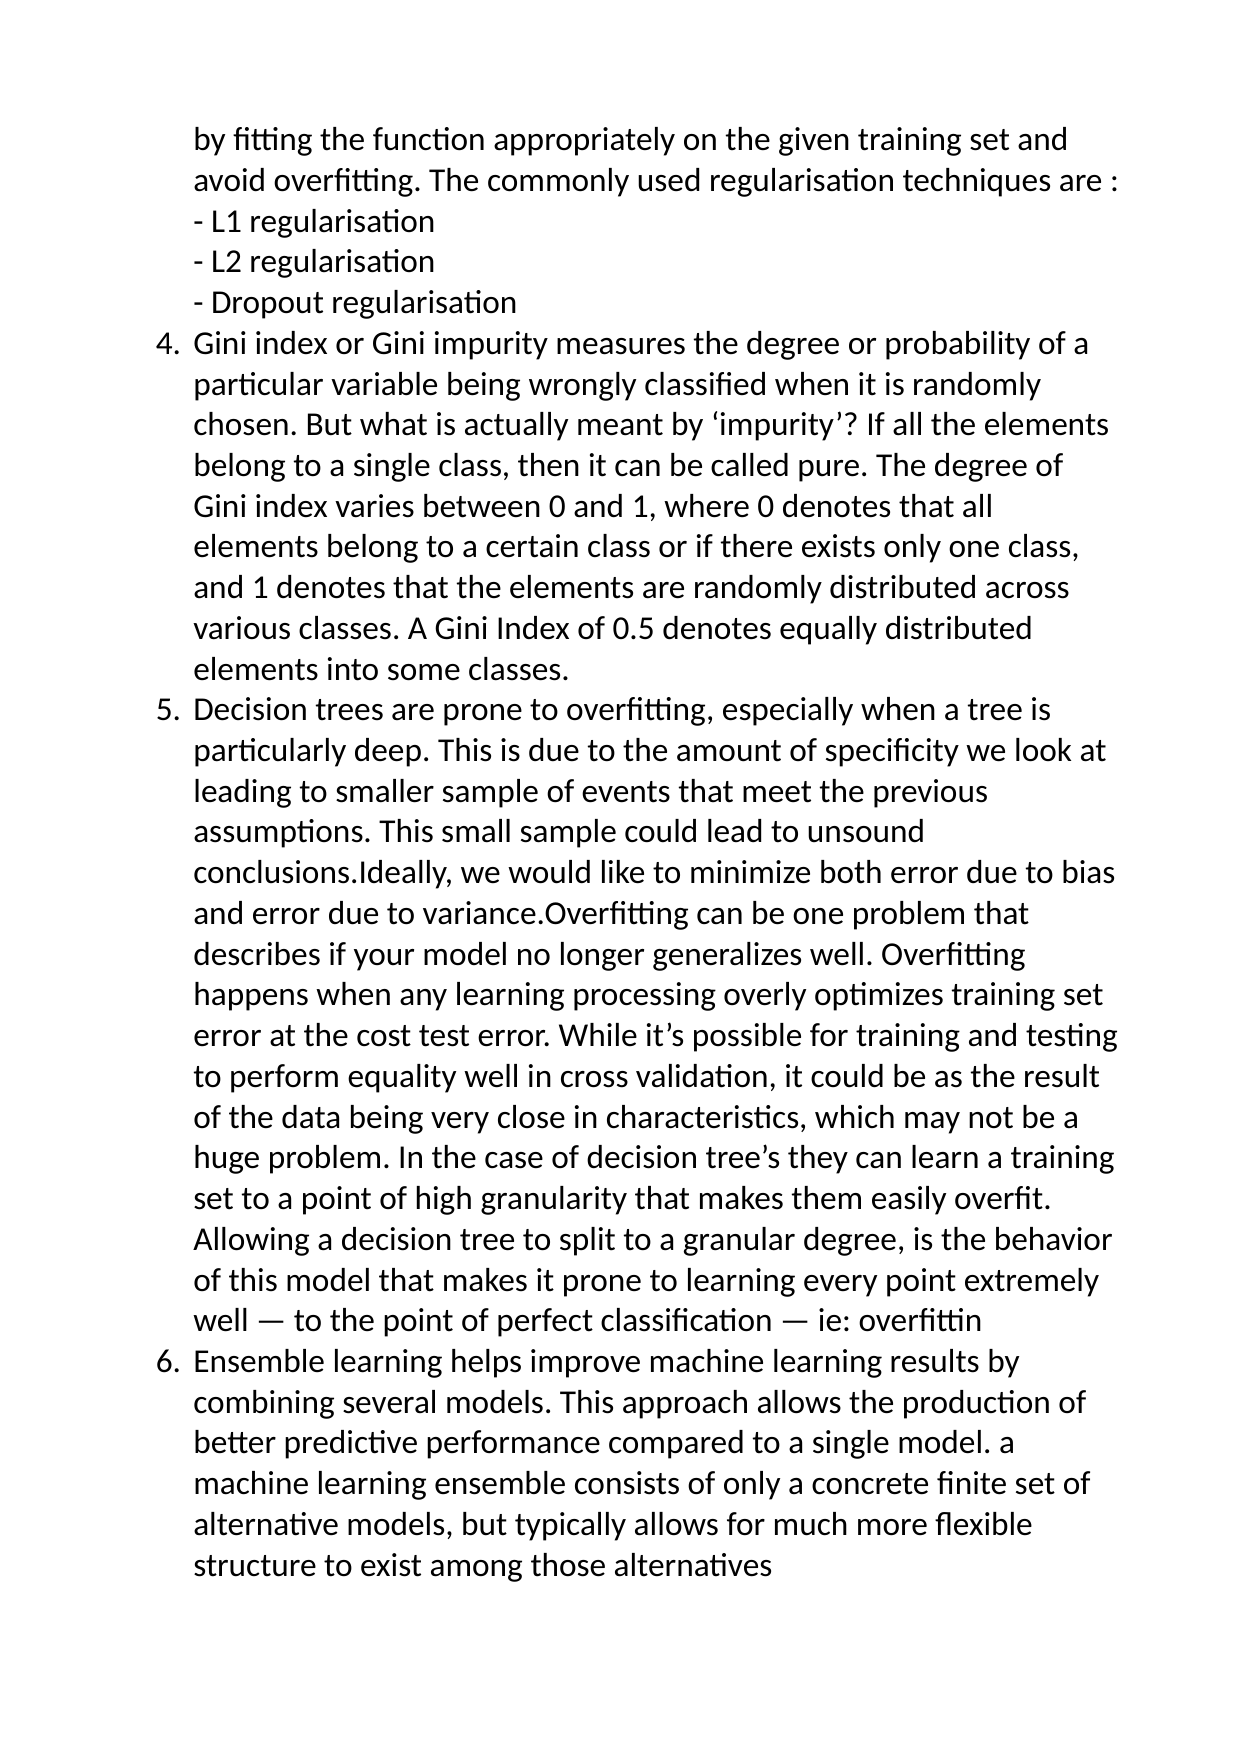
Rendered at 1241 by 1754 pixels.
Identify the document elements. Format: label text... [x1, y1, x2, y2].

list Decision trees are prone to overfitting, especially when a tree is particularly deep. This is due to the amount of specificity we look at leading to smaller sample of events that meet the previous assumptions. This small sample could lead to unsound conclusions.Ideally, we would like to minimize both error due to bias and error due to variance.Overfitting can be one problem that describes if your model no longer generalizes well. Overfitting happens when any learning processing overly optimizes training set error at the cost test error. While it’s possible for training and testing to perform equality well in cross validation, it could be as the result of the data being very close in characteristics, which may not be a huge problem. In the case of decision tree’s they can learn a training set to a point of high granularity that makes them easily overfit. Allowing a decision tree to split to a granular degree, is the behavior of this model that makes it prone to learning every point extremely well — to the point of perfect classification — ie: overfittin [156, 688, 1122, 1340]
list - L1 regularisation [156, 199, 1122, 240]
list Gini index or Gini impurity measures the degree or probability of a particular variable being wrongly classified when it is randomly chosen. But what is actually meant by ‘impurity’? If all the elements belong to a single class, then it can be called pure. The degree of Gini index varies between 0 and 1, where 0 denotes that all elements belong to a certain class or if there exists only one class, and 1 denotes that the elements are randomly distributed across various classes. A Gini Index of 0.5 denotes equally distributed elements into some classes. [156, 322, 1122, 688]
list Ensemble learning helps improve machine learning results by combining several models. This approach allows the production of better predictive performance compared to a single model. a machine learning ensemble consists of only a concrete finite set of alternative models, but typically allows for much more flexible structure to exist among those alternatives [156, 1340, 1122, 1584]
list by fitting the function appropriately on the given training set and avoid overfitting. The commonly used regularisation techniques are : [156, 118, 1122, 199]
list - L2 regularisation [156, 240, 1122, 281]
list - Dropout regularisation [156, 281, 1122, 322]
